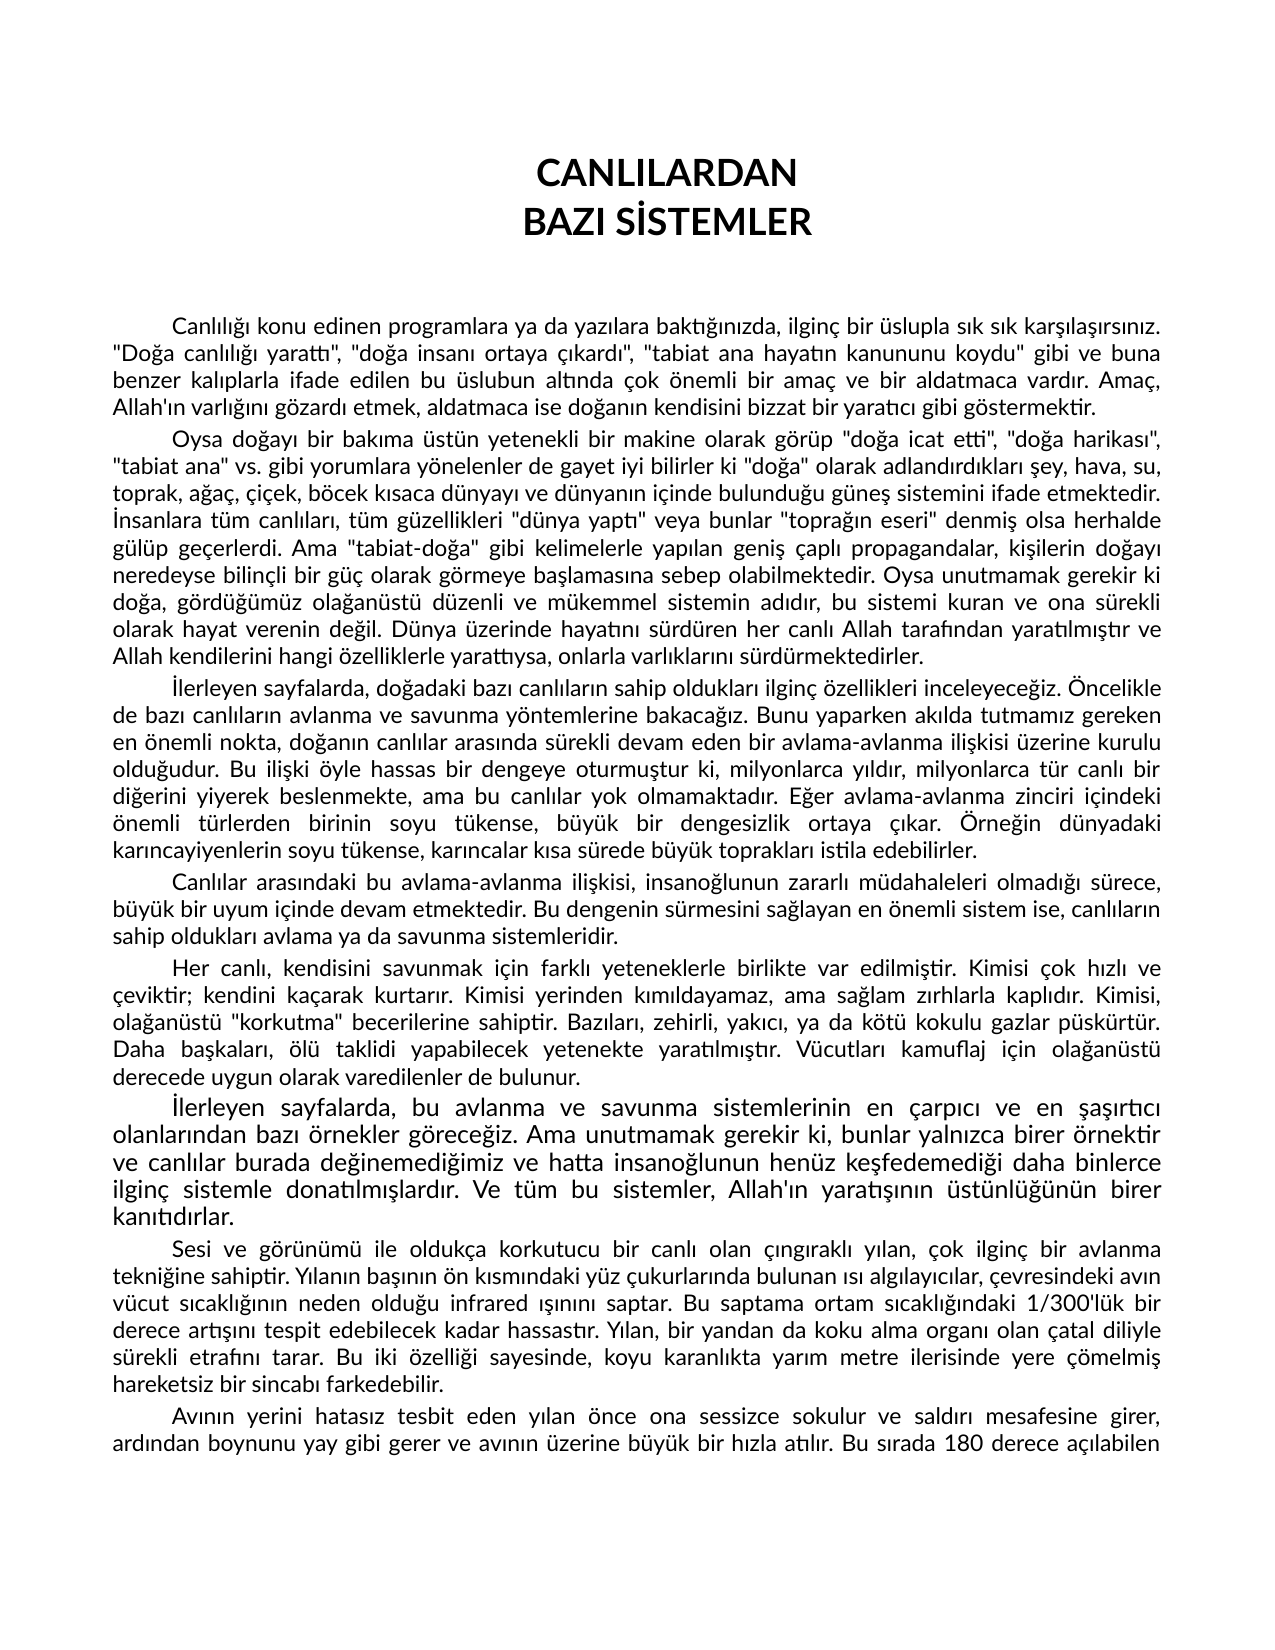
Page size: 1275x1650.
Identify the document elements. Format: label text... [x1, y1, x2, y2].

text Sesi ve görünümü ile oldukça korkutucu bir canlı olan çıngıraklı yılan, çok ilginç bir avlanma tekniğine sahiptir. Yılanın başının ön kısmındaki yüz çukurlarında bulunan ısı algılayıcılar, çevresindeki avın vücut sıcaklığının neden olduğu infrared ışınını saptar. Bu saptama ortam sıcaklığındaki 1/300'lük bir derece artışını tespit edebilecek kadar hassastır. Yılan, bir yandan da koku alma organı olan çatal diliyle sürekli etrafını tarar. Bu iki özelliği sayesinde, koyu karanlıkta yarım metre ilerisinde yere çömelmiş hareketsiz bir sincabı farkedebilir. [112, 1235, 1162, 1398]
text CANLILARDAN [172, 149, 1162, 194]
subtitle BAZI SİSTEMLER [112, 198, 1162, 243]
text Her canlı, kendisini savunmak için farklı yeteneklerle birlikte var edilmiştir. Kimisi çok hızlı ve çeviktir; kendini kaçarak kurtarır. Kimisi yerinden kımıldayamaz, ama sağlam zırhlarla kaplıdır. Kimisi, olağanüstü "korkutma" becerilerine sahiptir. Bazıları, zehirli, yakıcı, ya da kötü kokulu gazlar püskürtür. Daha başkaları, ölü taklidi yapabilecek yetenekte yaratılmıştır. Vücutları kamuflaj için olağanüstü derecede uygun olarak varedilenler de bulunur. [112, 955, 1162, 1090]
text İlerleyen sayfalarda, bu avlanma ve savunma sistemlerinin en çarpıcı ve en şaşırtıcı olanlarından bazı örnekler göreceğiz. Ama unutmamak gerekir ki, bunlar yalnızca birer örnektir ve canlılar burada değinemediğimiz ve hatta insanoğlunun henüz keşfedemediği daha binlerce ilginç sistemle donatılmışlardır. Ve tüm bu sistemler, Allah'ın yaratışının üstünlüğünün birer kanıtıdırlar. [112, 1095, 1162, 1231]
text Oysa doğayı bir bakıma üstün yetenekli bir makine olarak görüp "doğa icat etti", "doğa harikası", "tabiat ana" vs. gibi yorumlara yönelenler de gayet iyi bilirler ki "doğa" olarak adlandırdıkları şey, hava, su, toprak, ağaç, çiçek, böcek kısaca dünyayı ve dünyanın içinde bulunduğu güneş sistemini ifade etmektedir. İnsanlara tüm canlıları, tüm güzellikleri "dünya yaptı" veya bunlar "toprağın eseri" denmiş olsa herhalde gülüp geçerlerdi. Ama "tabiat-doğa" gibi kelimelerle yapılan geniş çaplı propagandalar, kişilerin doğayı neredeyse bilinçli bir güç olarak görmeye başlamasına sebep olabilmektedir. Oysa unutmamak gerekir ki doğa, gördüğümüz olağanüstü düzenli ve mükemmel sistemin adıdır, bu sistemi kuran ve ona sürekli olarak hayat verenin değil. Dünya üzerinde hayatını sürdüren her canlı Allah tarafından yaratılmıştır ve Allah kendilerini hangi özelliklerle yarattıysa, onlarla varlıklarını sürdürmektedirler. [112, 426, 1162, 670]
text Canlılar arasındaki bu avlama-avlanma ilişkisi, insanoğlunun zararlı müdahaleleri olmadığı sürece, büyük bir uyum içinde devam etmektedir. Bu dengenin sürmesini sağlayan en önemli sistem ise, canlıların sahip oldukları avlama ya da savunma sistemleridir. [112, 869, 1162, 950]
text Canlılığı konu edinen programlara ya da yazılara baktığınızda, ilginç bir üslupla sık sık karşılaşırsınız. "Doğa canlılığı yarattı", "doğa insanı ortaya çıkardı", "tabiat ana hayatın kanununu koydu" gibi ve buna benzer kalıplarla ifade edilen bu üslubun altında çok önemli bir amaç ve bir aldatmaca vardır. Amaç, Allah'ın varlığını gözardı etmek, aldatmaca ise doğanın kendisini bizzat bir yaratıcı gibi göstermektir. [112, 313, 1162, 421]
text İlerleyen sayfalarda, doğadaki bazı canlıların sahip oldukları ilginç özellikleri inceleyeceğiz. Öncelikle de bazı canlıların avlanma ve savunma yöntemlerine bakacağız. Bunu yaparken akılda tutmamız gereken en önemli nokta, doğanın canlılar arasında sürekli devam eden bir avlama-avlanma ilişkisi üzerine kurulu olduğudur. Bu ilişki öyle hassas bir dengeye oturmuştur ki, milyonlarca yıldır, milyonlarca tür canlı bir diğerini yiyerek beslenmekte, ama bu canlılar yok olmamaktadır. Eğer avlama-avlanma zinciri içindeki önemli türlerden birinin soyu tükense, büyük bir dengesizlik ortaya çıkar. Örneğin dünyadaki karıncayiyenlerin soyu tükense, karıncalar kısa sürede büyük toprakları istila edebilirler. [112, 674, 1162, 864]
text Avının yerini hatasız tesbit eden yılan önce ona sessizce sokulur ve saldırı mesafesine girer, ardından boynunu yay gibi gerer ve avının üzerine büyük bir hızla atılır. Bu sırada 180 derece açılabilen [112, 1403, 1162, 1457]
